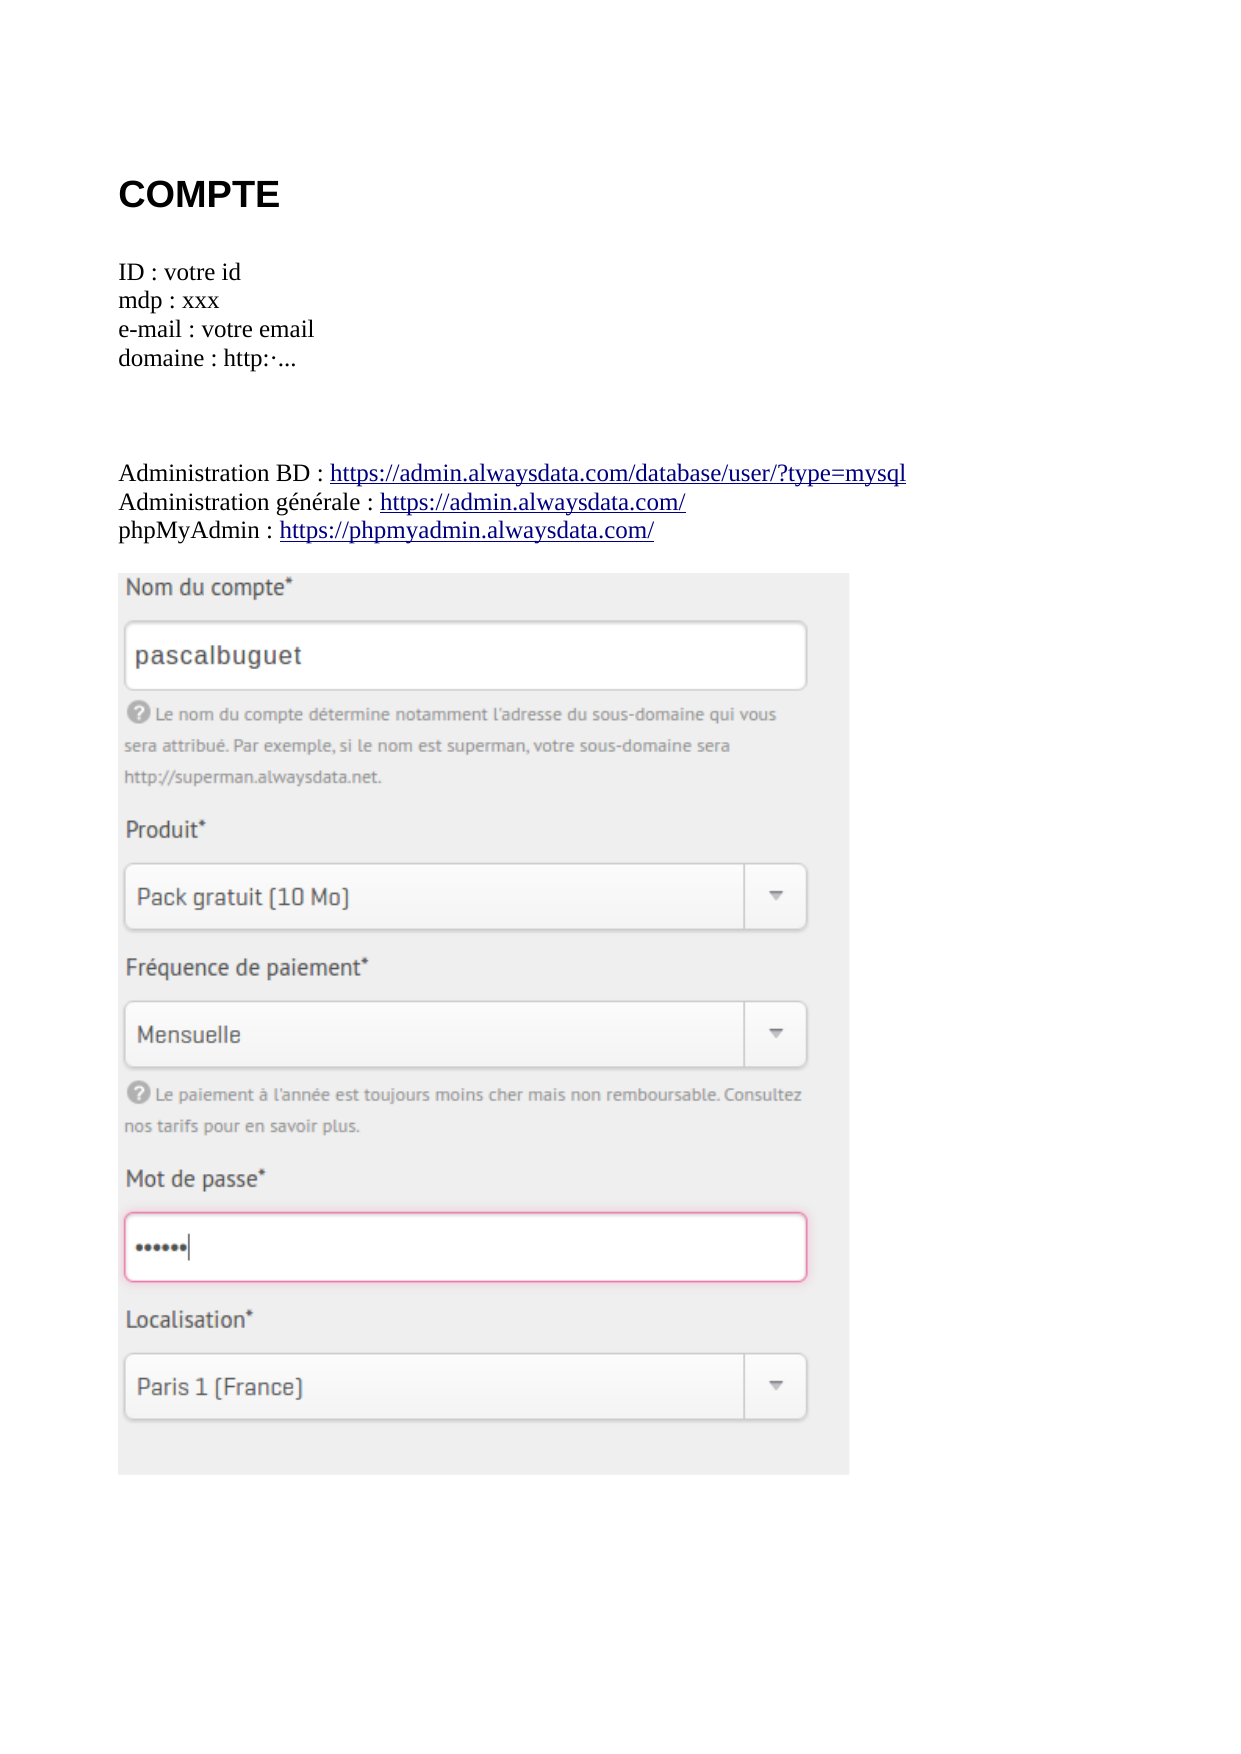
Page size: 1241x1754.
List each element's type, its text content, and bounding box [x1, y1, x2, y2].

subtitle COMPTE [118, 172, 1122, 216]
text ID : votre id [118, 257, 1122, 286]
text mdp : xxx [118, 286, 1122, 314]
text domaine : http:·... [118, 343, 1122, 372]
text Administration générale : https://admin.alwaysdata.com/ [118, 487, 1122, 516]
picture [118, 573, 850, 1483]
text Administration BD : https://admin.alwaysdata.com/database/user/?type=mysql [118, 458, 1122, 487]
text phpMyAdmin : https://phpmyadmin.alwaysdata.com/ [118, 516, 1122, 544]
text e-mail : votre email [118, 314, 1122, 343]
